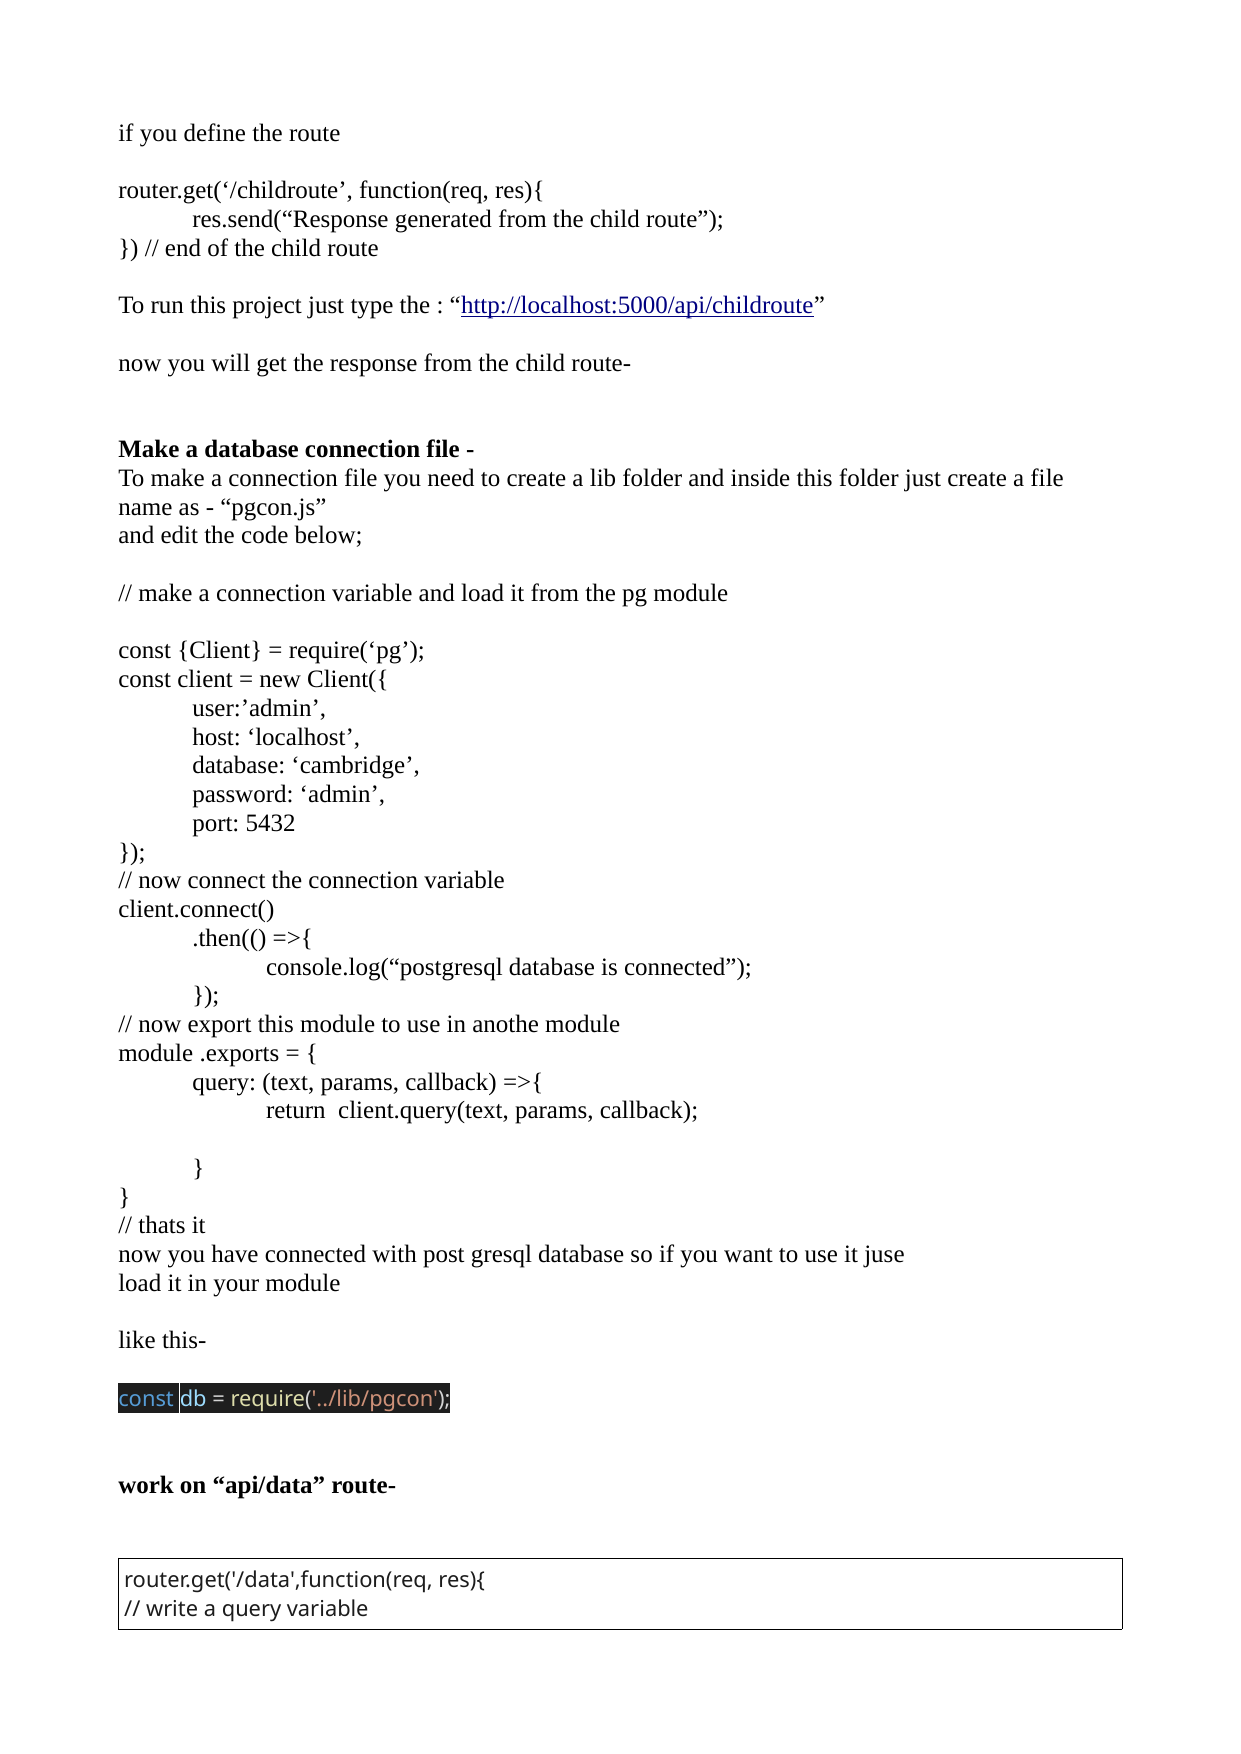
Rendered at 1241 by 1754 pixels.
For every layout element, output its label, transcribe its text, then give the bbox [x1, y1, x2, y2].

text router.get(‘/childroute’, function(req, res){ [118, 176, 1122, 204]
text database: ‘cambridge’, [118, 751, 1122, 779]
text }); [118, 837, 1122, 866]
text user:’admin’, [118, 693, 1122, 722]
text To run this project just type the : “http://localhost:5000/api/childroute” [118, 291, 1122, 319]
text // make a connection variable and load it from the pg module [118, 578, 1122, 607]
text now you have connected with post gresql database so if you want to use it juse [118, 1239, 1122, 1268]
text const client = new Client({ [118, 664, 1122, 693]
text }) // end of the child route [118, 233, 1122, 262]
text and edit the code below; [118, 521, 1122, 549]
text if you define the route [118, 118, 1122, 147]
text return client.query(text, params, callback); [118, 1096, 1122, 1124]
text // now export this module to use in anothe module [118, 1009, 1122, 1038]
text // now connect the connection variable [118, 866, 1122, 894]
text To make a connection file you need to create a lib folder and inside this folder just create a file name as - “pgcon.js” [118, 463, 1122, 521]
text // thats it [118, 1211, 1122, 1239]
text password: ‘admin’, [118, 779, 1122, 808]
text Make a database connection file - [118, 434, 1122, 463]
text .then(() =>{ [118, 923, 1122, 952]
text }); [118, 981, 1122, 1009]
text work on “api/data” route- [118, 1470, 1122, 1499]
text port: 5432 [118, 808, 1122, 837]
text host: ‘localhost’, [118, 722, 1122, 751]
text query: (text, params, callback) =>{ [118, 1067, 1122, 1096]
text } [118, 1182, 1122, 1211]
text const {Client} = require(‘pg’); [118, 636, 1122, 664]
table_header router.get('/data',function(req, res){ // write a query variable [119, 1559, 1122, 1629]
text like this- [118, 1326, 1122, 1354]
text now you will get the response from the child route- [118, 348, 1122, 377]
text console.log(“postgresql database is connected”); [118, 952, 1122, 981]
text const db = require('../lib/pgcon'); [118, 1383, 1122, 1413]
text res.send(“Response generated from the child route”); [118, 204, 1122, 233]
text load it in your module [118, 1268, 1122, 1297]
text client.connect() [118, 894, 1122, 923]
text module .exports = { [118, 1038, 1122, 1067]
text } [118, 1153, 1122, 1182]
